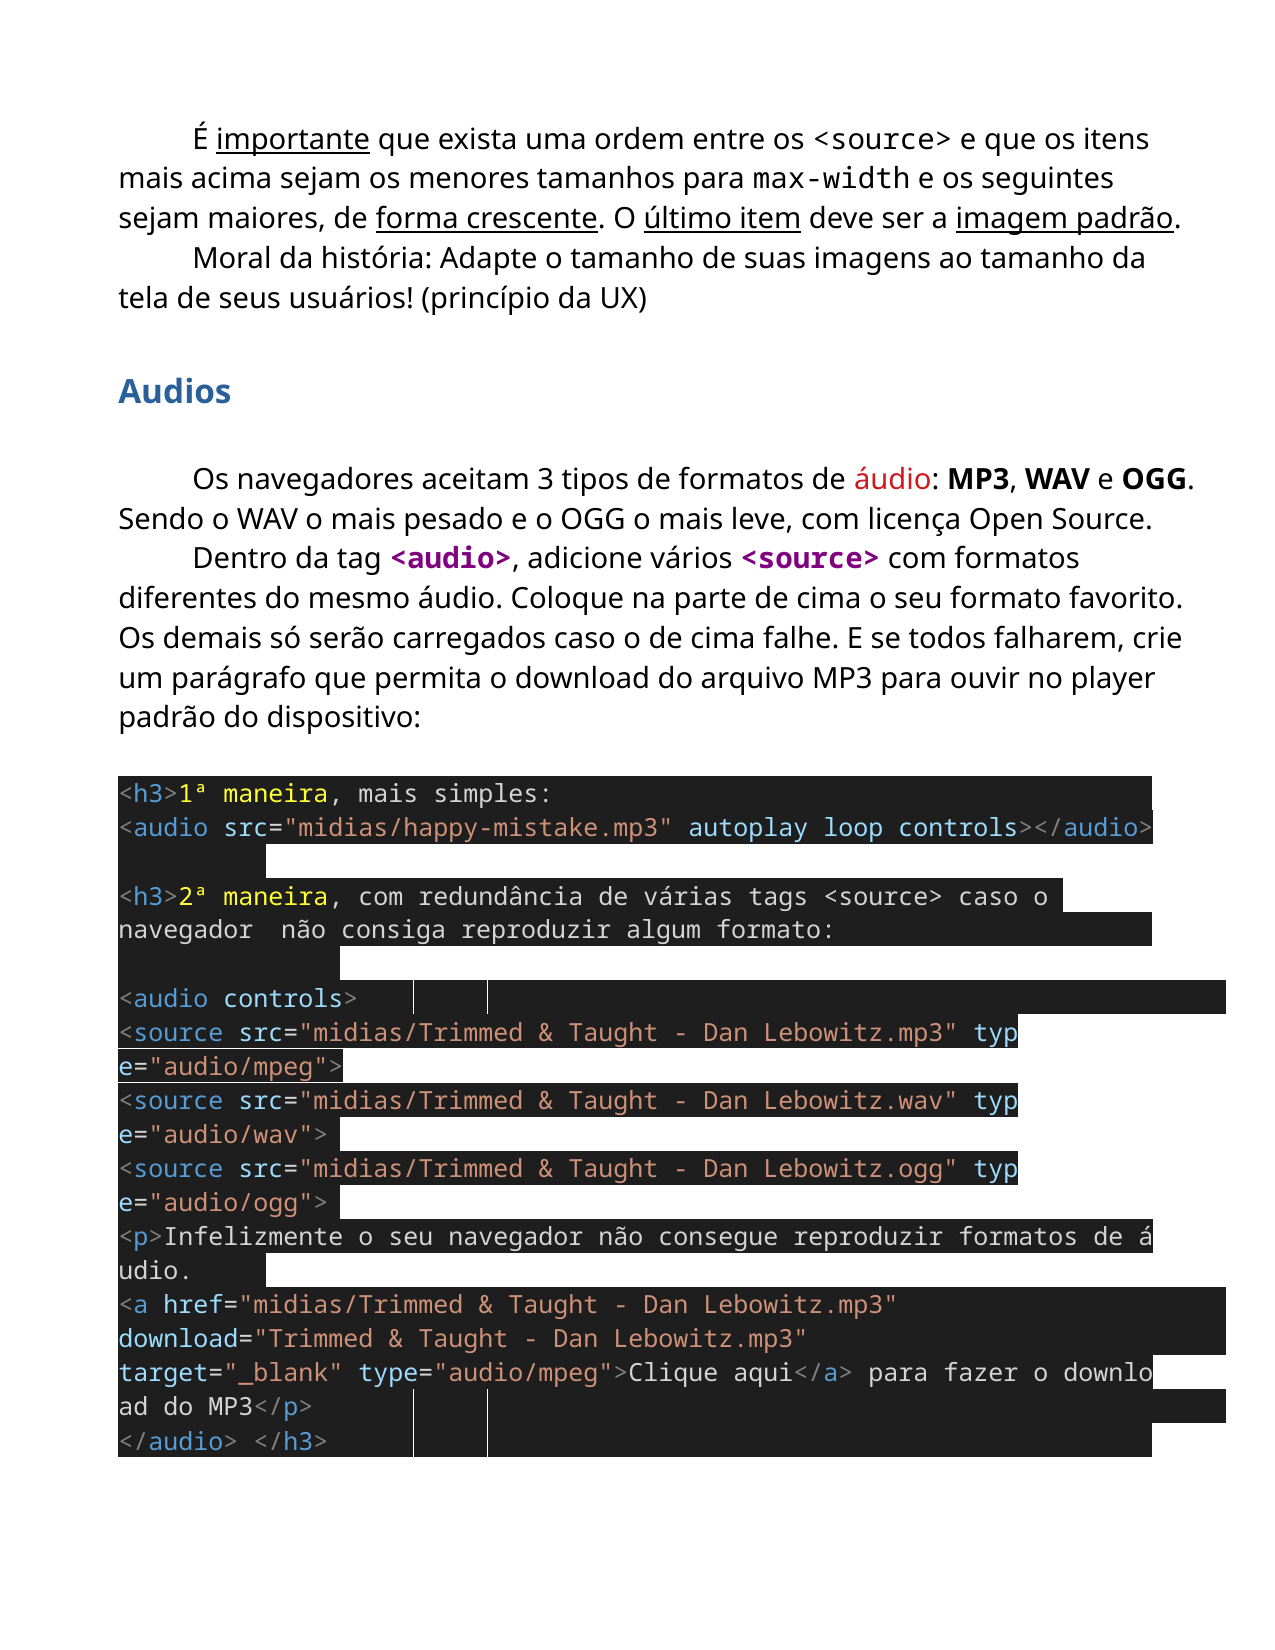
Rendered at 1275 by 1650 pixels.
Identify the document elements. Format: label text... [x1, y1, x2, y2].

text Dentro da tag <audio>, adicione vários <source> com formatos diferentes do mesmo áudio. Coloque na parte de cima o seu formato favorito. Os demais só serão carregados caso o de cima falhe. E se todos falharem, crie um parágrafo que permita o download do arquivo MP3 para ouvir no player padrão do dispositivo: [118, 538, 1198, 736]
text <source src="midias/Trimmed & Taught - Dan Lebowitz.wav" type="audio/wav"> [118, 1082, 1157, 1151]
text <audio src="midias/happy-mistake.mp3" autoplay loop controls></audio> [118, 810, 1157, 878]
text <source src="midias/Trimmed & Taught - Dan Lebowitz.mp3" type="audio/mpeg"> [118, 1014, 1157, 1082]
text Os navegadores aceitam 3 tipos de formatos de áudio: MP3, WAV e OGG. Sendo o WAV o mais pesado e o OGG o mais leve, com licença Open Source. [118, 458, 1198, 538]
text target="_blank" type="audio/mpeg">Clique aqui</a> para fazer o download do MP3</p> [118, 1355, 1157, 1423]
text </audio> </h3> [118, 1423, 1157, 1457]
text <h3>2ª maneira, com redundância de várias tags <source> caso o navegador não consiga reproduzir algum formato: [118, 878, 1157, 980]
text É importante que exista uma ordem entre os <source> e que os itens mais acima sejam os menores tamanhos para max-width e os seguintes sejam maiores, de forma crescente. O último item deve ser a imagem padrão. [118, 118, 1198, 237]
text <audio controls> [118, 980, 1157, 1014]
text download="Trimmed & Taught - Dan Lebowitz.mp3" [118, 1321, 1157, 1355]
text <h3>1ª maneira, mais simples: [118, 776, 1198, 810]
text Audios [118, 368, 1198, 413]
text <source src="midias/Trimmed & Taught - Dan Lebowitz.ogg" type="audio/ogg"> [118, 1151, 1157, 1219]
text <p>Infelizmente o seu navegador não consegue reproduzir formatos de áudio. [118, 1219, 1157, 1287]
text Moral da história: Adapte o tamanho de suas imagens ao tamanho da tela de seus usuários! (princípio da UX) [118, 237, 1198, 317]
text <a href="midias/Trimmed & Taught - Dan Lebowitz.mp3" [118, 1287, 1157, 1321]
